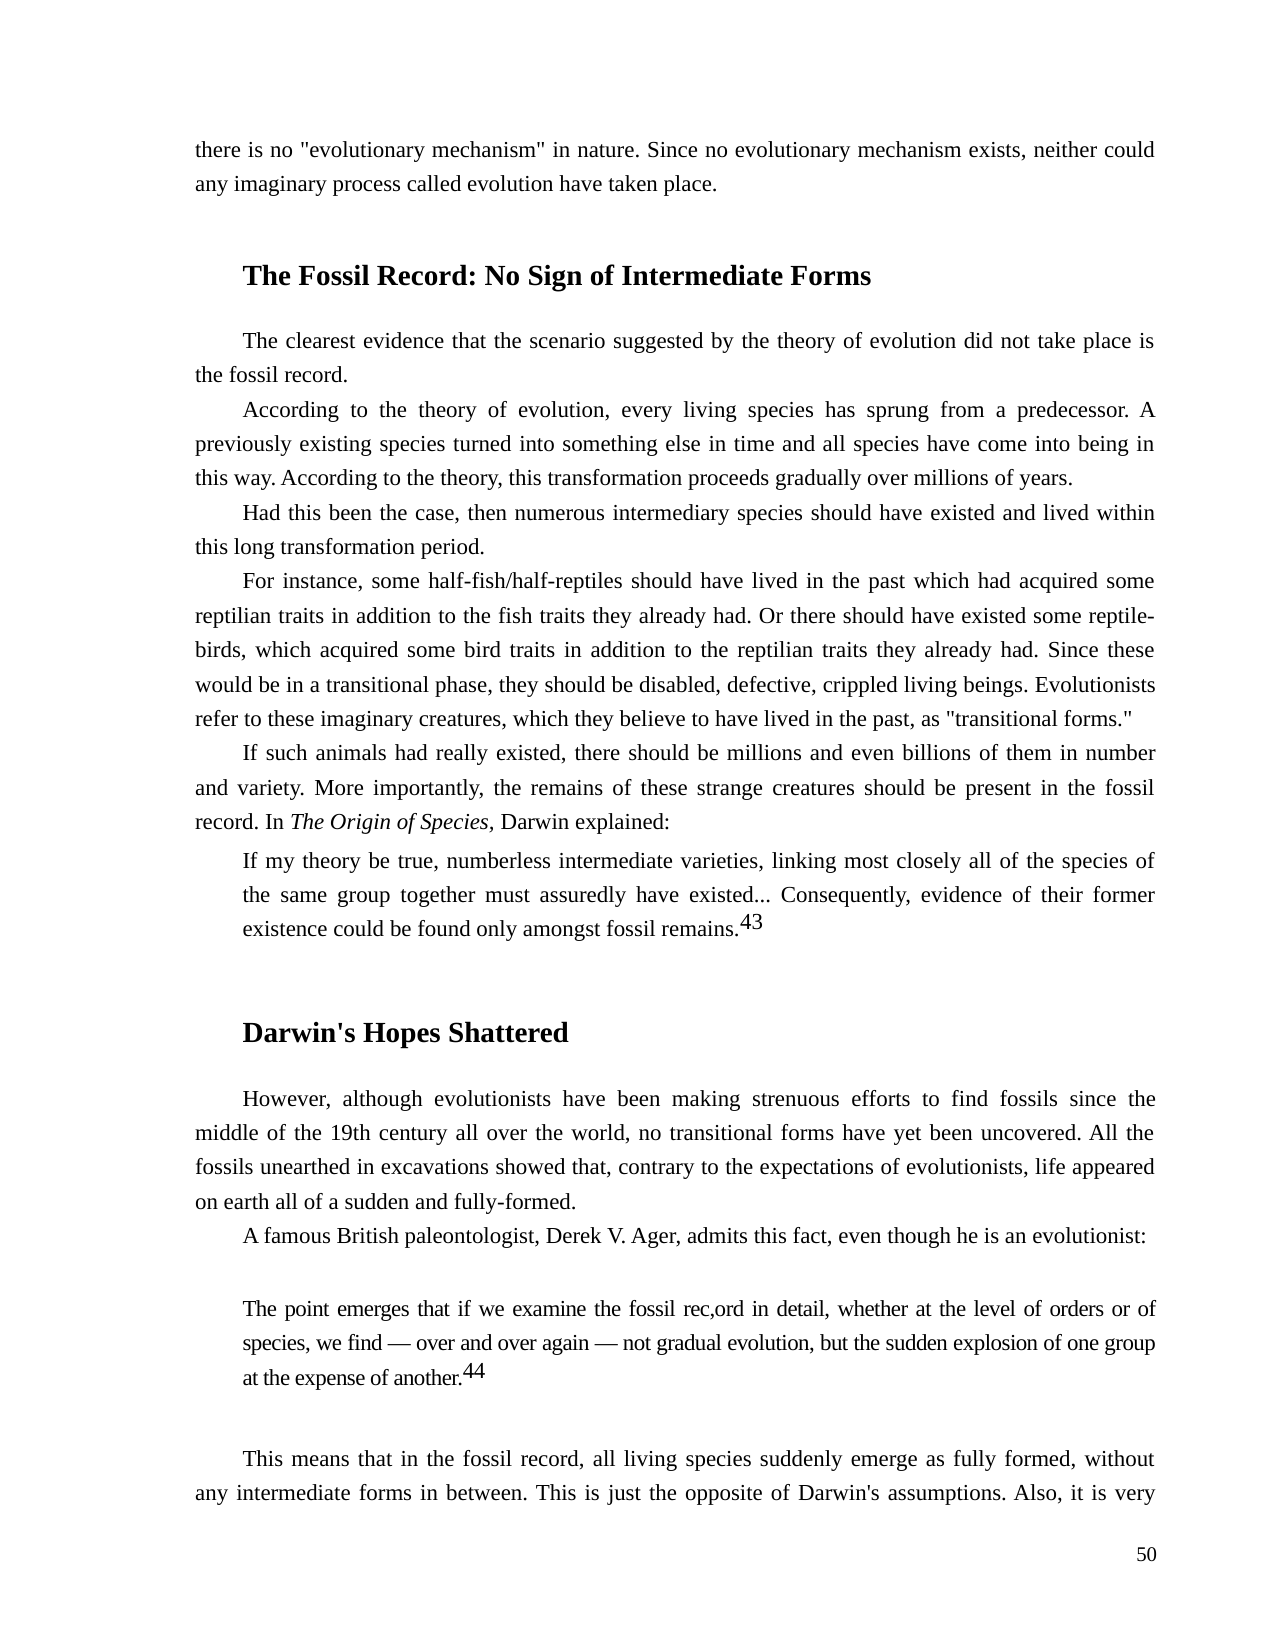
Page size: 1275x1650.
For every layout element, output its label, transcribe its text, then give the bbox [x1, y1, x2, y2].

text Darwin's Hopes Shattered [195, 1016, 1157, 1049]
text According to the theory of evolution, every living species has sprung from a predecessor. A previously existing species turned into something else in time and all species have come into being in this way. According to the theory, this transformation proceeds gradually over millions of years. [195, 389, 1157, 493]
text However, although evolutionists have been making strenuous efforts to find fossils since the middle of the 19th century all over the world, no transitional forms have yet been uncovered. All the fossils unearthed in excavations showed that, contrary to the expectations of evolutionists, life appeared on earth all of a sudden and fully-formed. [195, 1078, 1157, 1216]
text If such animals had really existed, there should be millions and even billions of them in number and variety. More importantly, the remains of these strange creatures should be present in the fossil record. In The Origin of Species, Darwin explained: [195, 733, 1157, 836]
text there is no "evolutionary mechanism" in nature. Since no evolutionary mechanism exists, neither could any imaginary process called evolution have taken place. [195, 130, 1157, 199]
text For instance, some half-fish/half-reptiles should have lived in the past which had acquired some reptilian traits in addition to the fish traits they already had. Or there should have existed some reptile-birds, which acquired some bird traits in addition to the reptilian traits they already had. Since these would be in a transitional phase, they should be disabled, defective, crippled living beings. Evolutionists refer to these imaginary creatures, which they believe to have lived in the past, as "transitional forms." [195, 561, 1157, 733]
text Had this been the case, then numerous intermediary species should have existed and lived within this long transformation period. [195, 493, 1157, 561]
text The clearest evidence that the scenario suggested by the theory of evolution did not take place is the fossil record. [195, 321, 1157, 389]
text A famous British paleontologist, Derek V. Ager, admits this fact, even though he is an evolutionist: [195, 1216, 1157, 1250]
text The Fossil Record: No Sign of Intermediate Forms [195, 258, 1157, 292]
text If my theory be true, numberless intermediate varieties, linking most closely all of the species of the same group together must assuredly have existed... Consequently, evidence of their former existence could be found only amongst fossil remains.43 [242, 841, 1157, 944]
text The point emerges that if we examine the fossil rec,ord in detail, whether at the level of orders or of species, we find — over and over again — not gradual evolution, but the sudden explosion of one group at the expense of another.44 [242, 1289, 1157, 1392]
text This means that in the fossil record, all living species suddenly emerge as fully formed, without any intermediate forms in between. This is just the opposite of Darwin's assumptions. Also, it is very [195, 1439, 1157, 1508]
